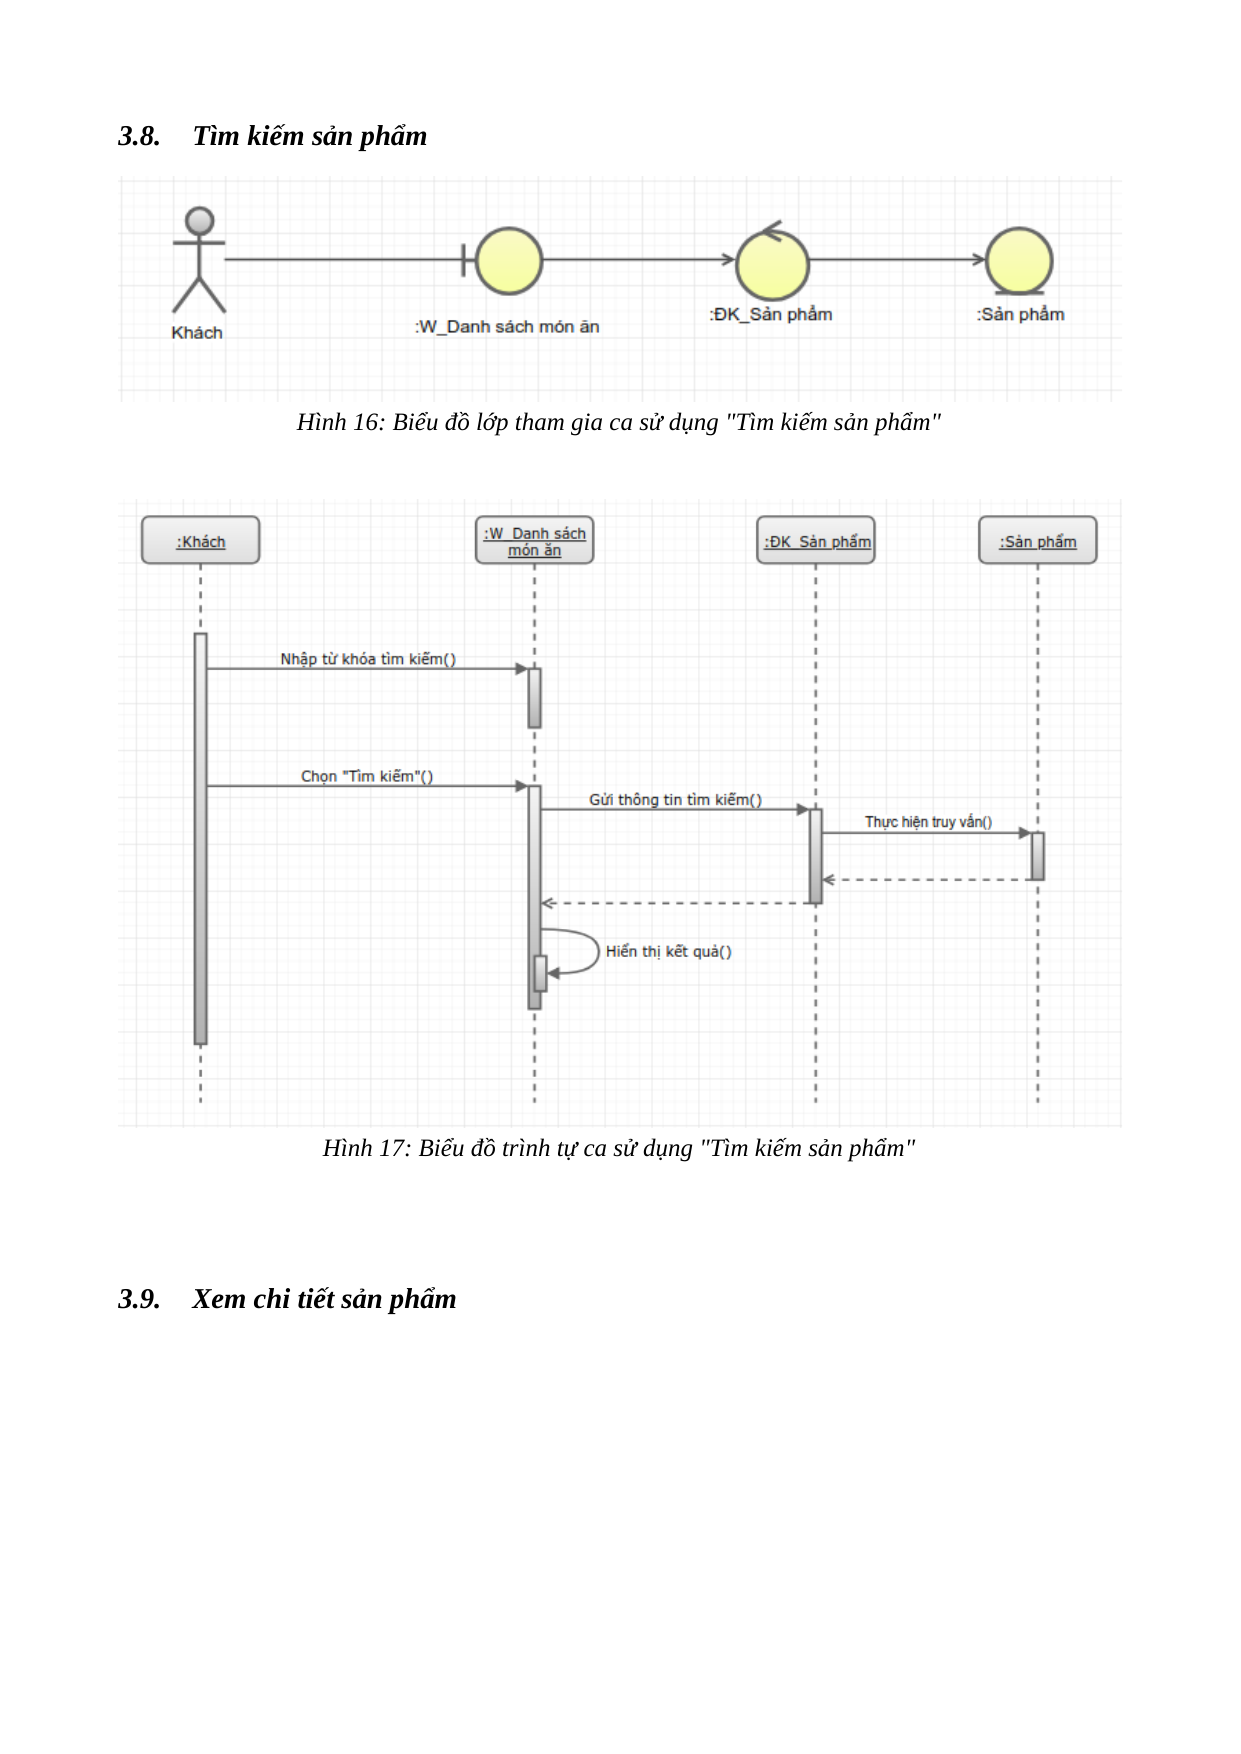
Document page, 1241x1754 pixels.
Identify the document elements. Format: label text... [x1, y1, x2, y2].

text Hình 17: Biểu đồ trình tự ca sử dụng "Tìm kiếm sản phẩm" [118, 1128, 1122, 1162]
text Hình 16: Biểu đồ lớp tham gia ca sử dụng "Tìm kiếm sản phẩm" [118, 402, 1122, 435]
picture [118, 176, 1123, 402]
picture [118, 499, 1123, 1128]
subtitle Xem chi tiết sản phẩm [118, 1282, 1122, 1315]
subtitle Tìm kiếm sản phẩm [118, 118, 1122, 151]
